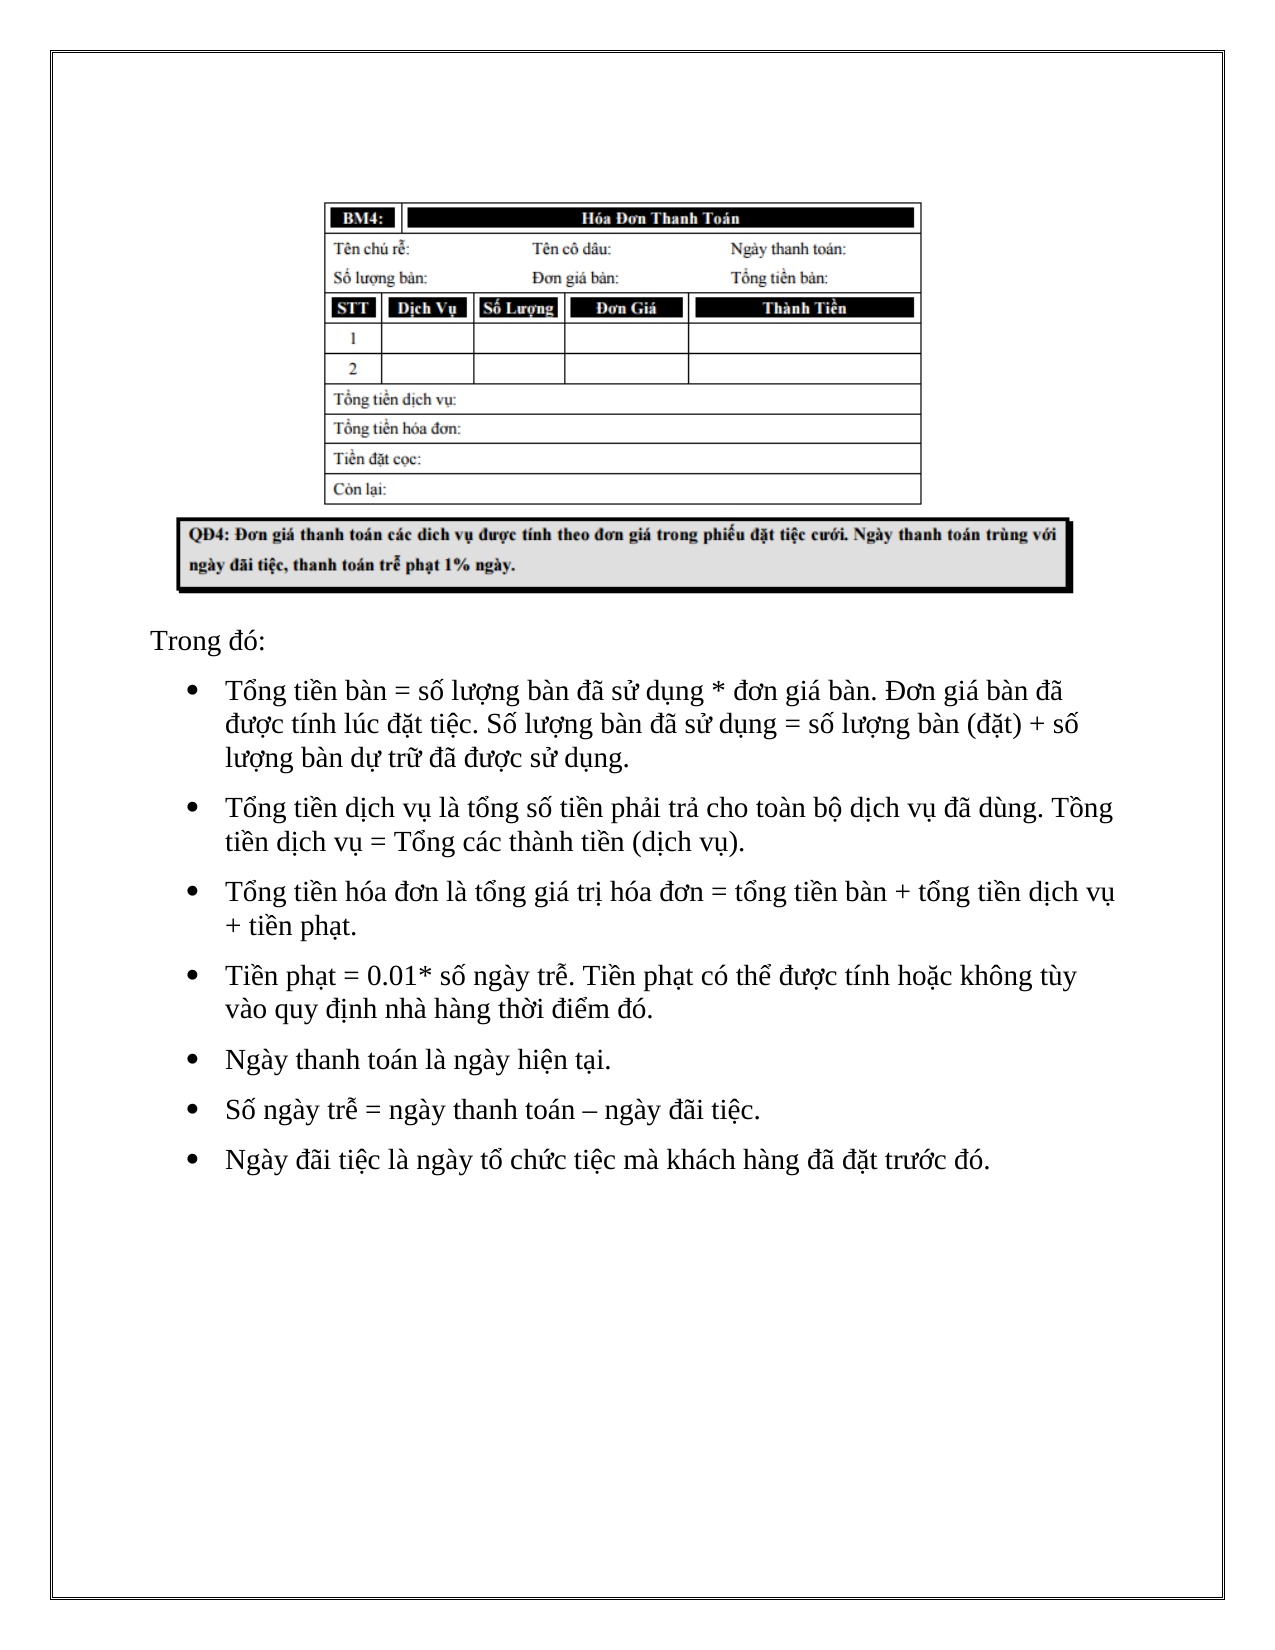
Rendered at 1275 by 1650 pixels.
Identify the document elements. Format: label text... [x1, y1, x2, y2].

list Ngày đãi tiệc là ngày tổ chức tiệc mà khách hàng đã đặt trước đó. [187, 1142, 1125, 1176]
list Tổng tiền bàn = số lượng bàn đã sử dụng * đơn giá bàn. Đơn giá bàn đã được tính lúc đặt tiệc. Số lượng bàn đã sử dụng = số lượng bàn (đặt) + số lượng bàn dự trữ đã được sử dụng. [187, 673, 1125, 774]
list Số ngày trễ = ngày thanh toán – ngày đãi tiệc. [187, 1092, 1125, 1126]
text Trong đó: [150, 623, 1125, 656]
list Ngày thanh toán là ngày hiện tại. [187, 1042, 1125, 1076]
list Tổng tiền hóa đơn là tổng giá trị hóa đơn = tổng tiền bàn + tổng tiền dịch vụ + tiền phạt. [187, 874, 1125, 941]
list Tiền phạt = 0.01* số ngày trễ. Tiền phạt có thể được tính hoặc không tùy vào quy định nhà hàng thời điểm đó. [187, 958, 1125, 1025]
list Tổng tiền dịch vụ là tổng số tiền phải trả cho toàn bộ dịch vụ đã dùng. Tồng tiền dịch vụ = Tổng các thành tiền (dịch vụ). [187, 790, 1125, 857]
